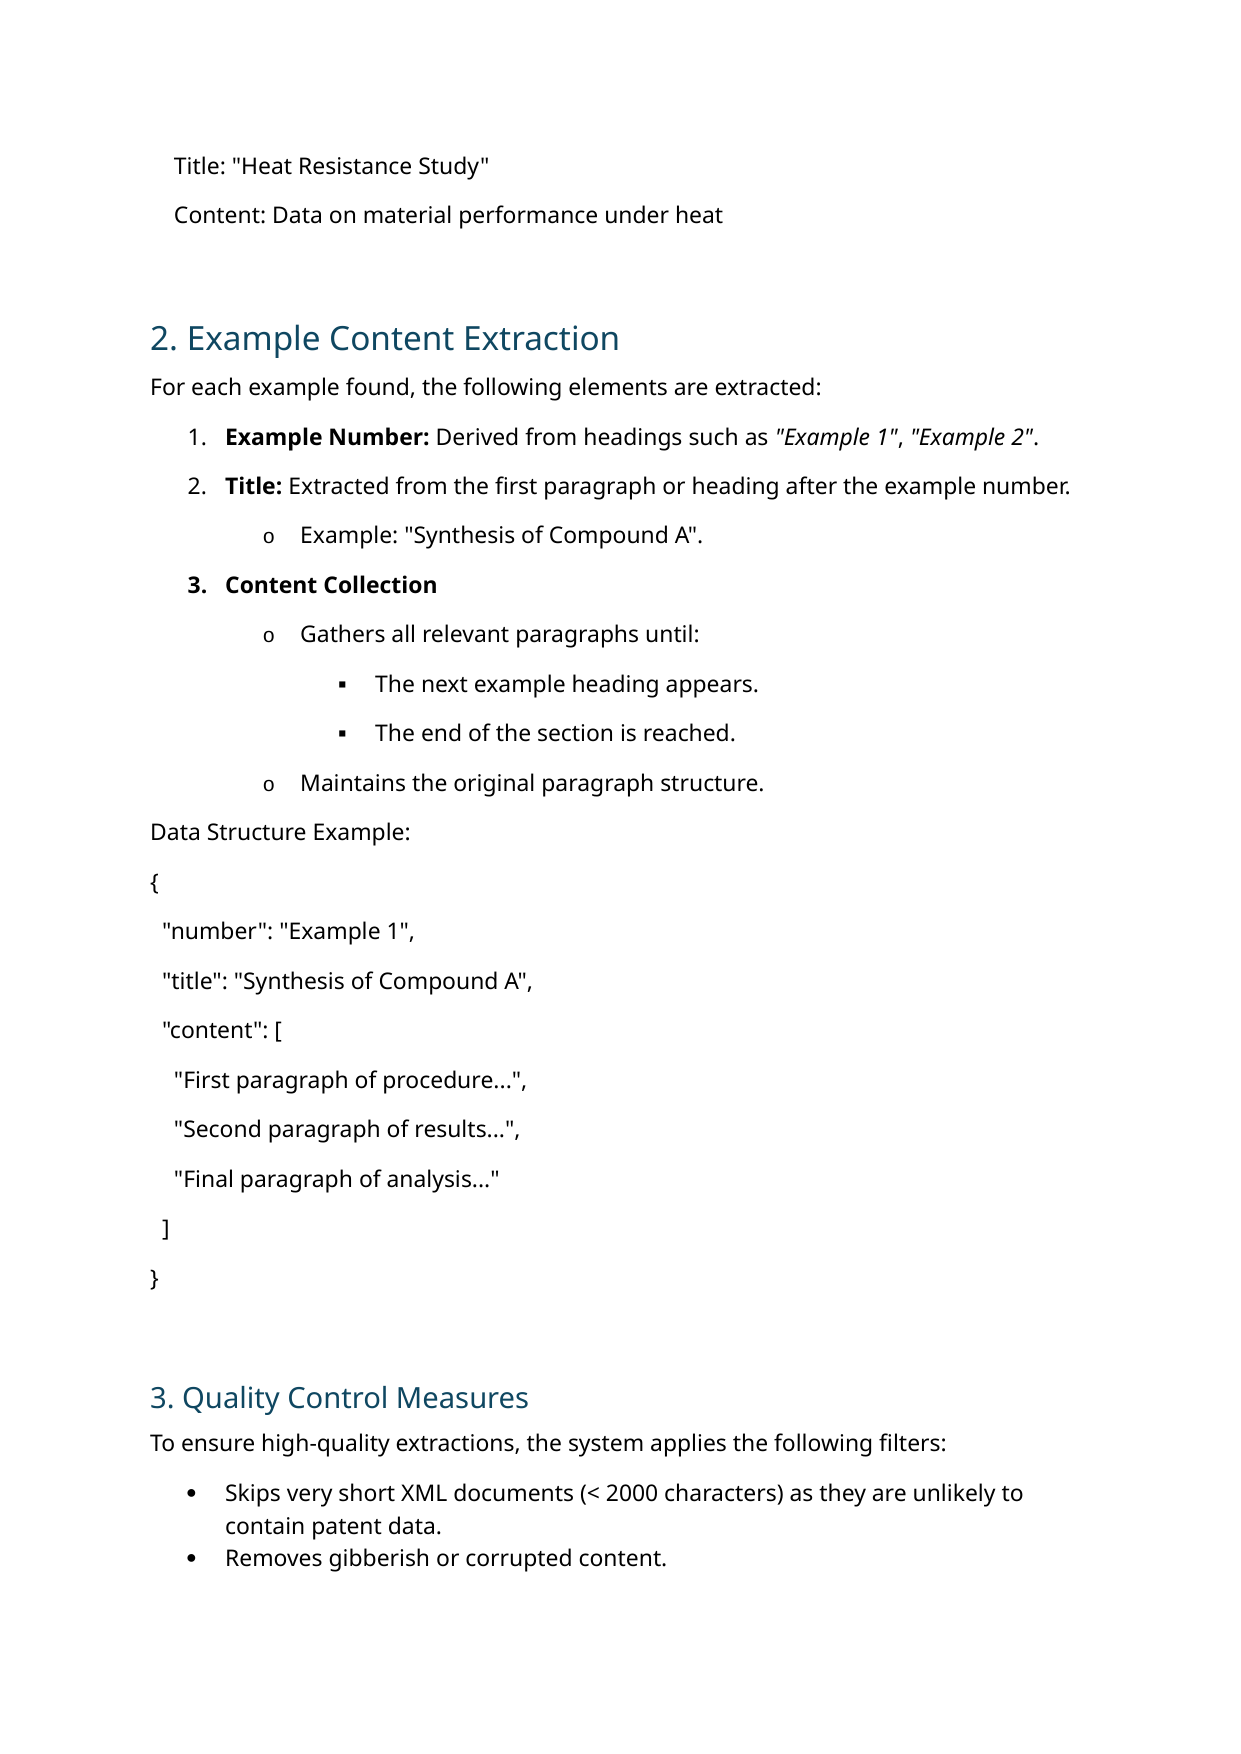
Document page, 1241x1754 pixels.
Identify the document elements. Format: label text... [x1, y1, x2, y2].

text Title: "Heat Resistance Study" [150, 150, 1090, 181]
list Removes gibberish or corrupted content. [187, 1542, 1090, 1574]
subtitle 2. Example Content Extraction [150, 315, 1090, 361]
list The end of the section is reached. [337, 717, 1090, 749]
text ] [150, 1212, 1090, 1243]
text "First paragraph of procedure...", [150, 1064, 1090, 1095]
text For each example found, the following elements are extracted: [150, 371, 1090, 402]
list Example: "Synthesis of Compound A". [262, 519, 1090, 551]
list The next example heading appears. [337, 668, 1090, 699]
text "Second paragraph of results...", [150, 1113, 1090, 1144]
subtitle 3. Quality Control Measures [150, 1377, 1090, 1417]
text "number": "Example 1", [150, 915, 1090, 947]
text Content: Data on material performance under heat [150, 199, 1090, 231]
list Maintains the original paragraph structure. [262, 767, 1090, 798]
text "title": "Synthesis of Compound A", [150, 965, 1090, 996]
list Skips very short XML documents (< 2000 characters) as they are unlikely to contain patent data. [187, 1477, 1090, 1541]
text To ensure high-quality extractions, the system applies the following filters: [150, 1427, 1090, 1458]
list Title: Extracted from the first paragraph or heading after the example number. [187, 470, 1090, 501]
text { [150, 866, 1090, 897]
text } [150, 1262, 1090, 1293]
text "Final paragraph of analysis..." [150, 1163, 1090, 1194]
list Gathers all relevant paragraphs until: [262, 618, 1090, 650]
list Example Number: Derived from headings such as "Example 1", "Example 2". [187, 421, 1090, 452]
text "content": [ [150, 1014, 1090, 1046]
text Data Structure Example: [150, 816, 1090, 848]
list Content Collection [187, 569, 1090, 600]
